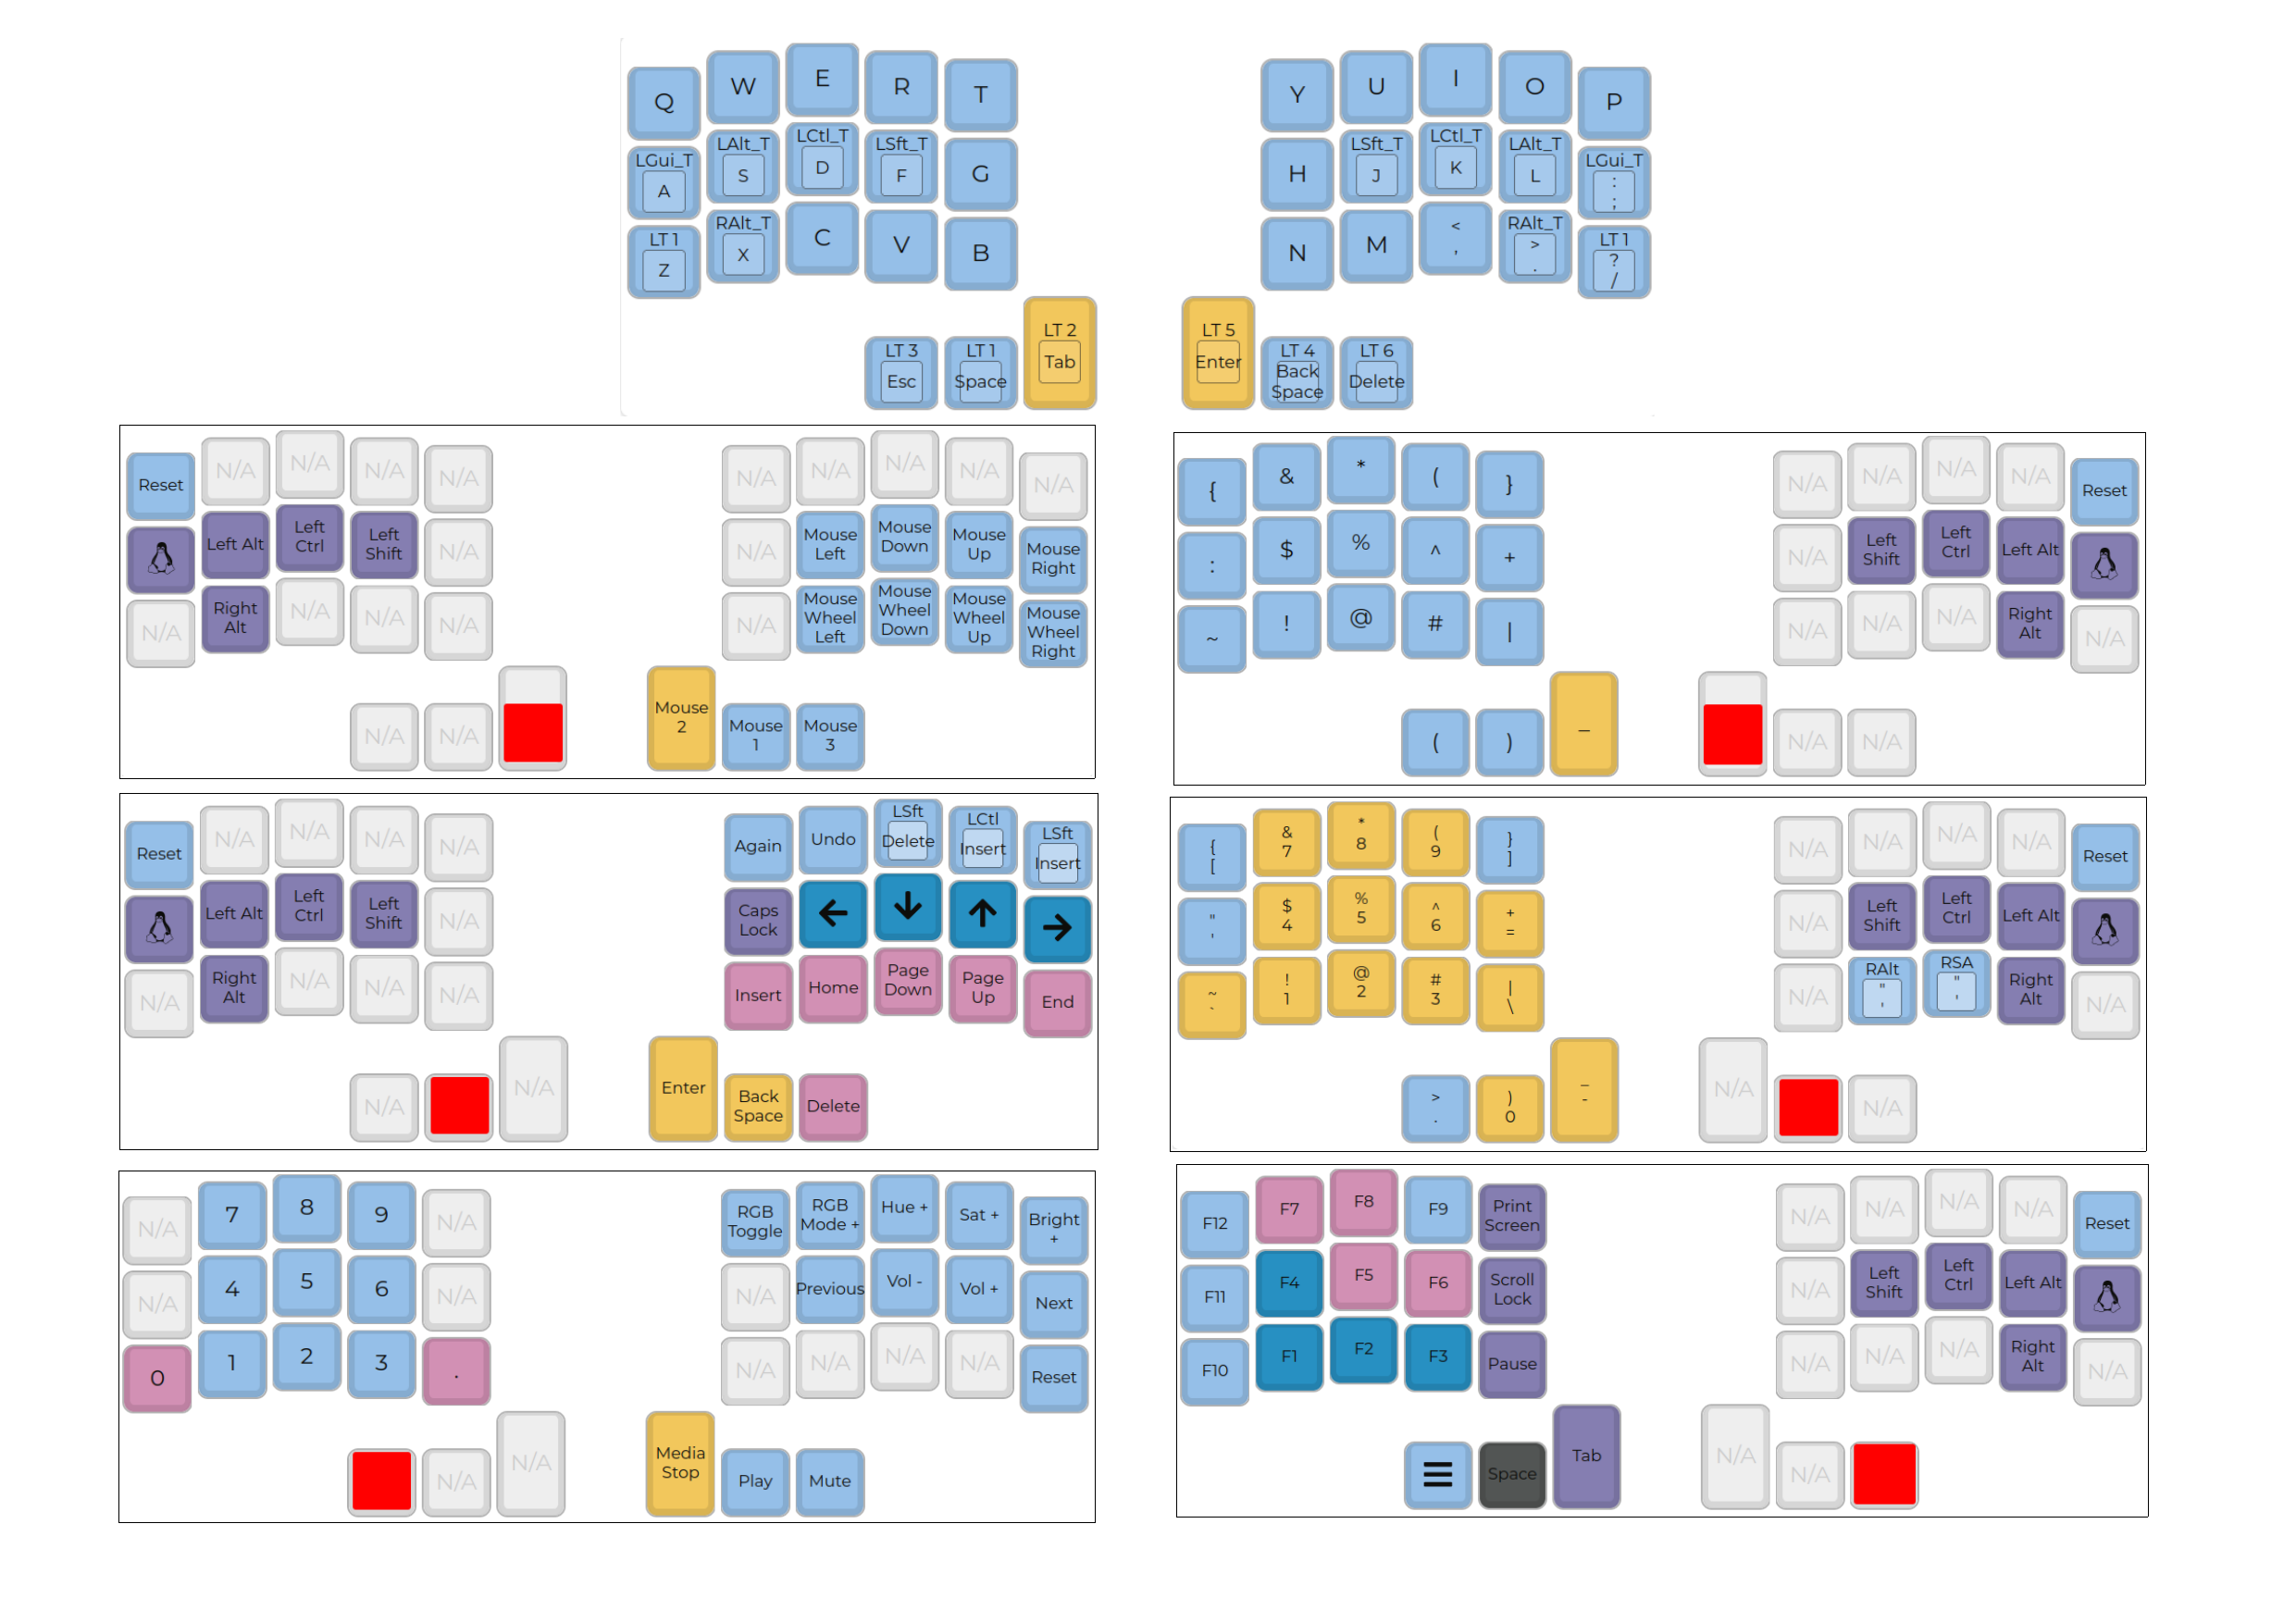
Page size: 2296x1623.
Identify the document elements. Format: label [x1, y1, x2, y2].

picture [122, 427, 1093, 776]
picture [121, 1172, 1093, 1520]
picture [1178, 1167, 2146, 1514]
picture [620, 38, 1655, 416]
picture [1175, 435, 2142, 782]
picture [1172, 799, 2144, 1149]
picture [122, 795, 1096, 1147]
